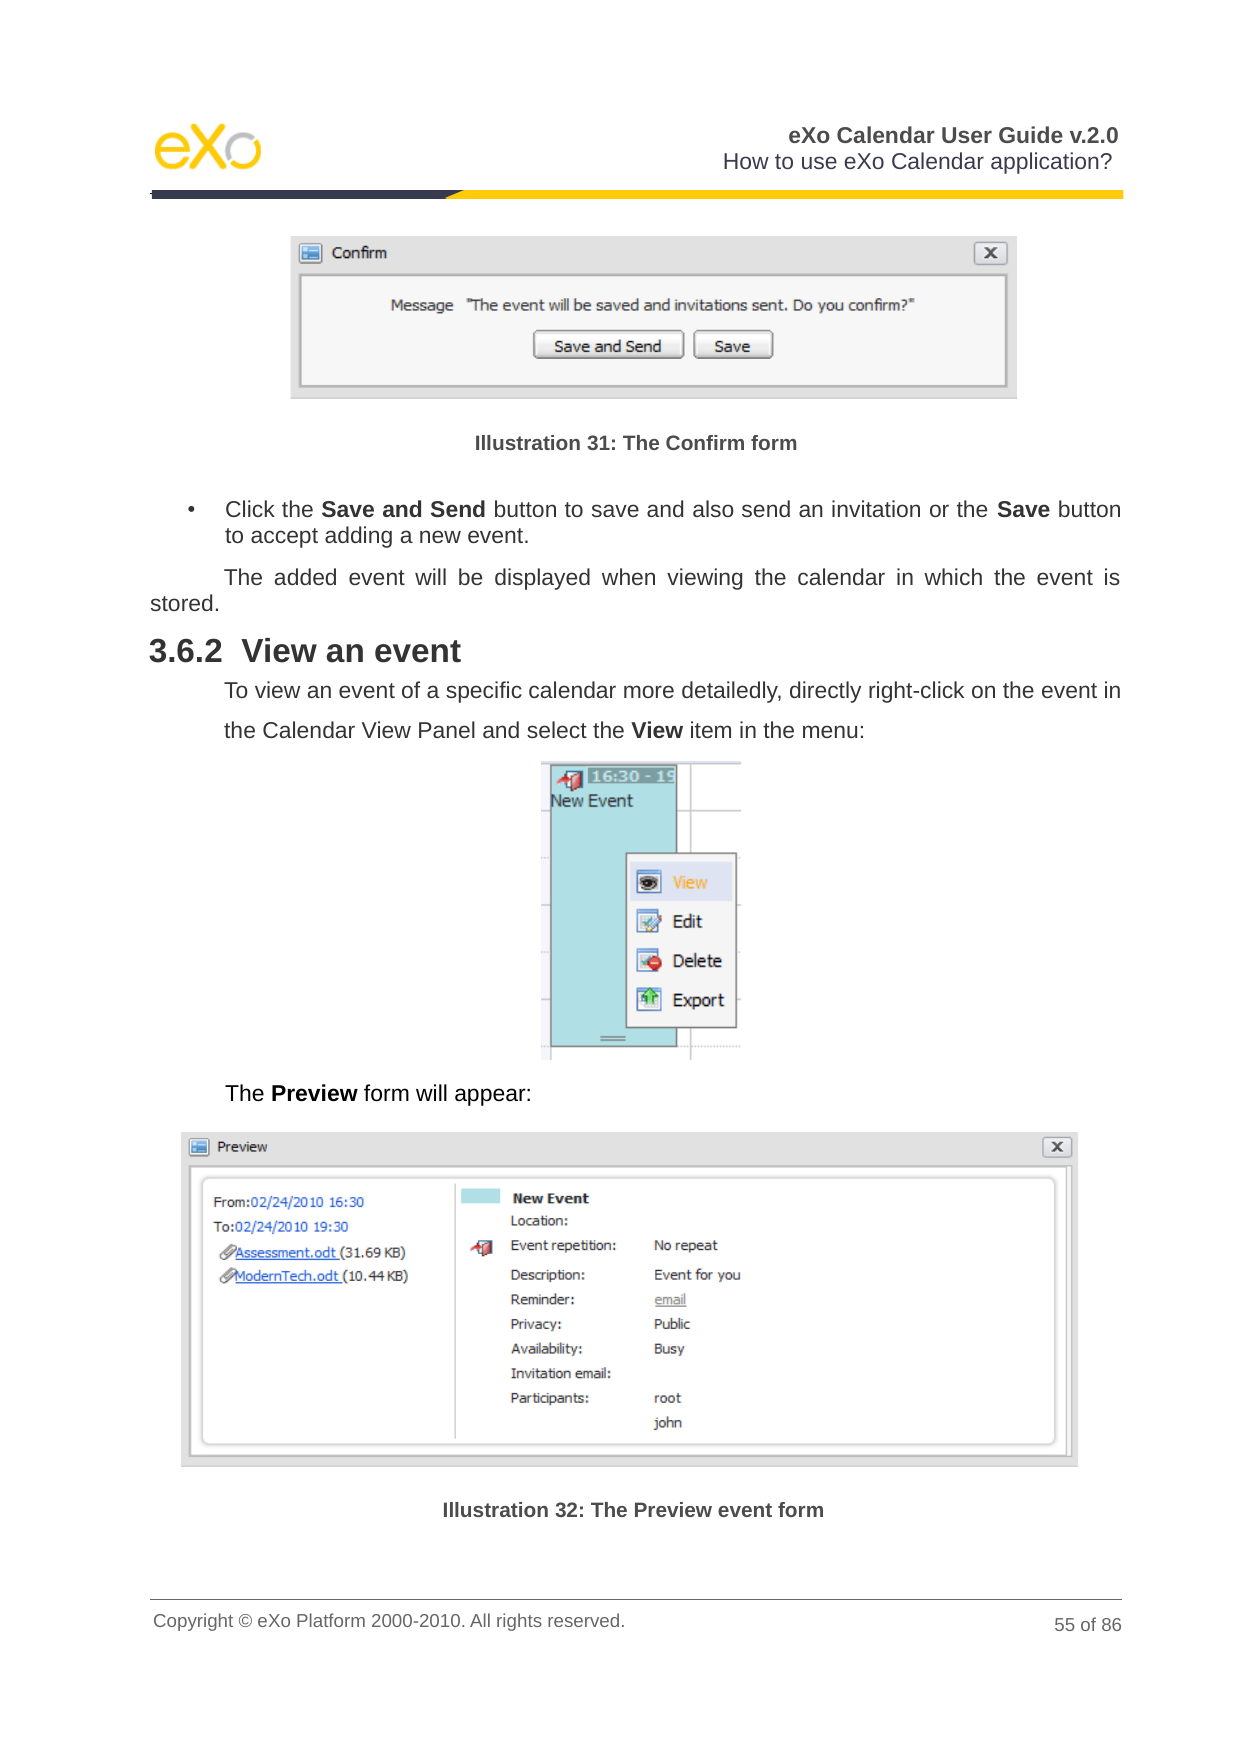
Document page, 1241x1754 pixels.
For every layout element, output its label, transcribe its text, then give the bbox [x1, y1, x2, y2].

picture [290, 236, 1017, 399]
text To view an event of a specific calendar more detailedly, directly right-click on the event in the Calendar View Panel and select the View item in the menu: [224, 677, 1122, 743]
picture [181, 1132, 1079, 1467]
text Illustration 32: The Preview event form [151, 1198, 1116, 1522]
subtitle View an event [148, 631, 1122, 669]
list Click the Save and Send button to save and also send an invitation or the Save button to accept adding a new event. [187, 496, 1122, 548]
text The added event will be displayed when viewing the calendar in which the event is stored. [150, 563, 1122, 616]
list The Preview form will appear: [187, 756, 1122, 1106]
picture [541, 761, 742, 1060]
picture [151, 190, 1124, 199]
picture [155, 123, 262, 170]
list Illustration 31: The Confirm form [244, 298, 1027, 454]
